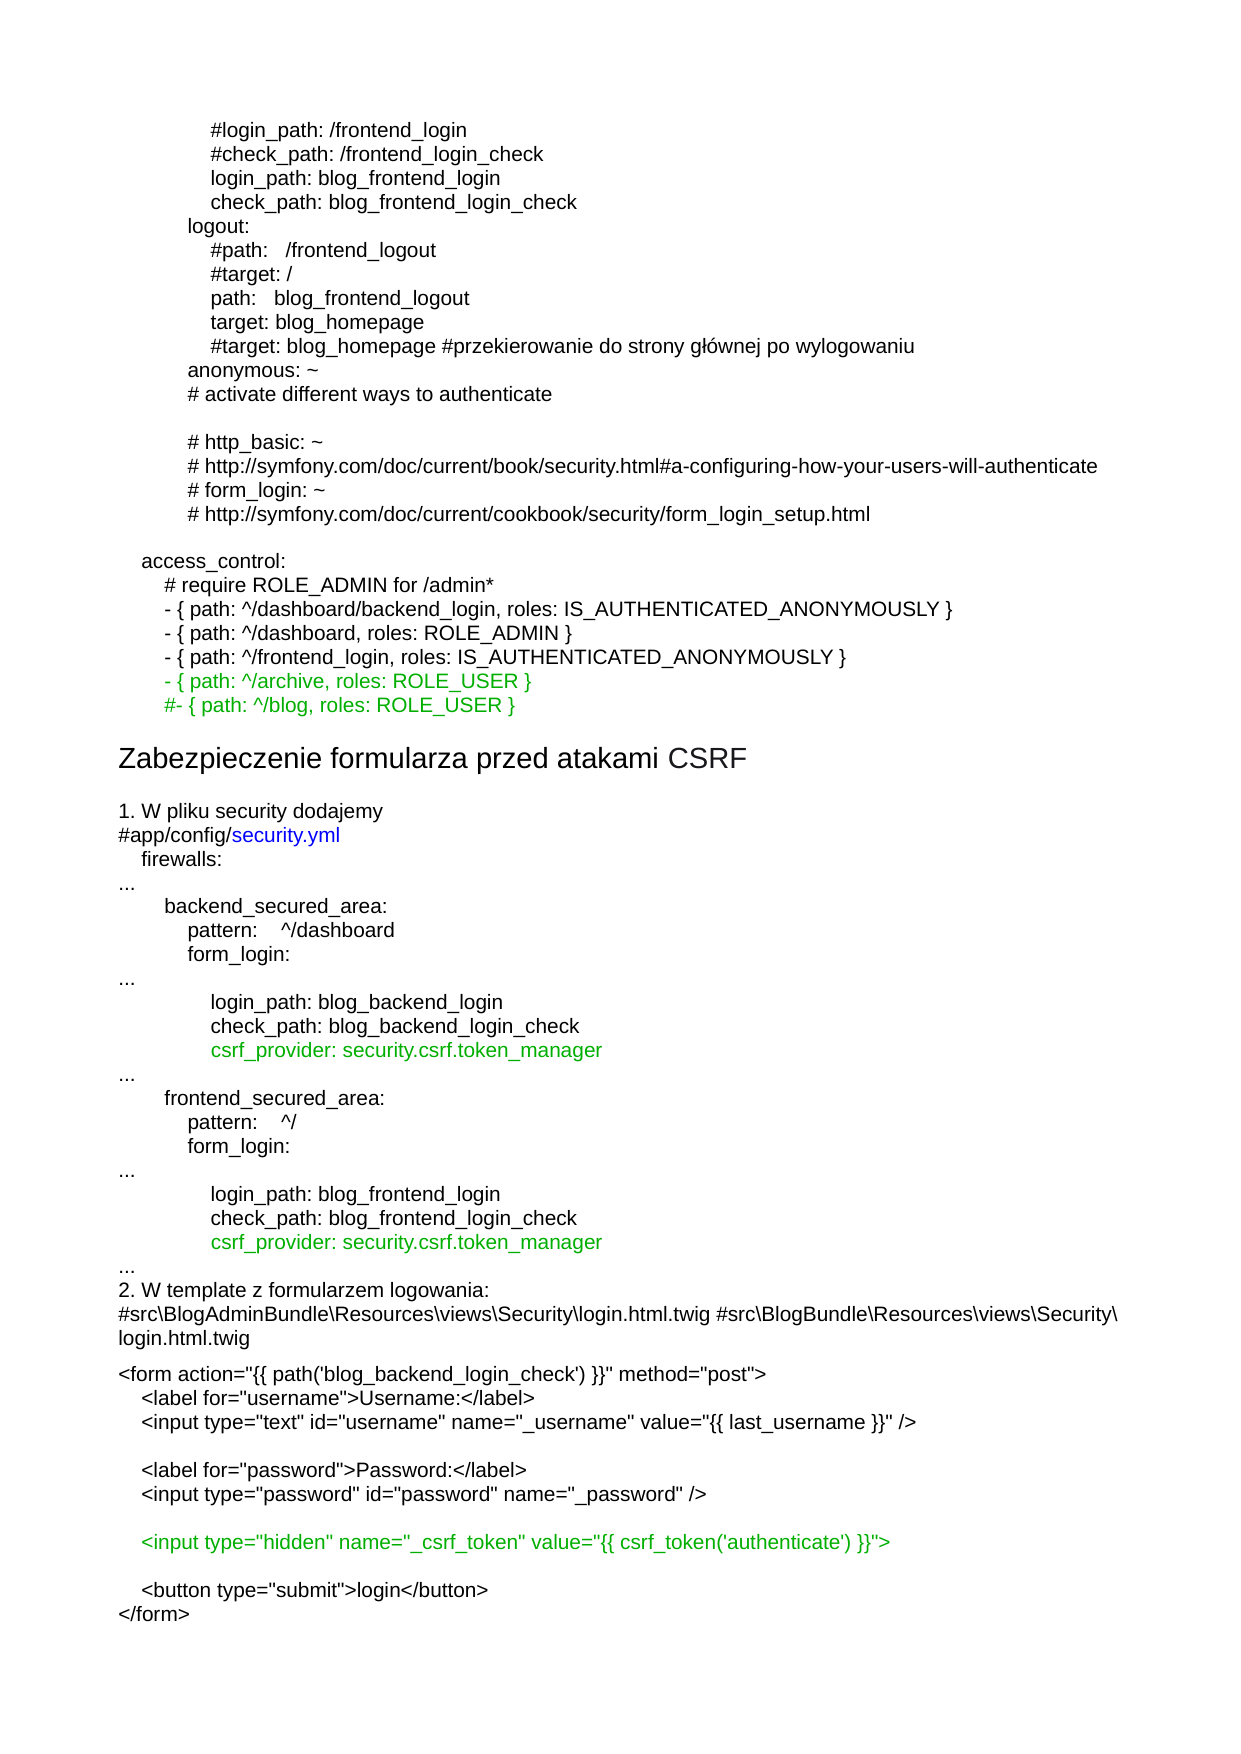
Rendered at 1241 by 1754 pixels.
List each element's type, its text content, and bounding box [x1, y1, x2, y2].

text backend_secured_area: [118, 894, 1122, 918]
text pattern: ^/dashboard [118, 918, 1122, 942]
text csrf_provider: security.csrf.token_manager [118, 1038, 1122, 1062]
text <input type="hidden" name="_csrf_token" value="{{ csrf_token('authenticate') }}"> [118, 1530, 1122, 1554]
text ... [118, 1158, 1122, 1182]
text # form_login: ~ [118, 477, 1122, 501]
text # http_basic: ~ [118, 429, 1122, 453]
text - { path: ^/frontend_login, roles: IS_AUTHENTICATED_ANONYMOUSLY } [118, 645, 1122, 669]
text <label for="password">Password:</label> [118, 1458, 1122, 1482]
text ... [118, 870, 1122, 894]
text #target: blog_homepage #przekierowanie do strony głównej po wylogowaniu [118, 334, 1122, 358]
text login_path: blog_frontend_login [118, 166, 1122, 190]
text <form action="{{ path('blog_backend_login_check') }}" method="post"> [118, 1362, 1122, 1386]
text #path: /frontend_logout [118, 238, 1122, 262]
text # http://symfony.com/doc/current/book/security.html#a-configuring-how-your-users-will-authenticate [118, 453, 1122, 477]
text target: blog_homepage [118, 310, 1122, 334]
text # activate different ways to authenticate [118, 382, 1122, 406]
text check_path: blog_backend_login_check [118, 1014, 1122, 1038]
text firewalls: [118, 846, 1122, 870]
text path: blog_frontend_logout [118, 286, 1122, 310]
text - { path: ^/archive, roles: ROLE_USER } [118, 669, 1122, 693]
text <button type="submit">login</button> [118, 1578, 1122, 1602]
text frontend_secured_area: [118, 1086, 1122, 1110]
text 2. W template z formularzem logowania: [118, 1278, 1122, 1302]
text anonymous: ~ [118, 358, 1122, 382]
text logout: [118, 214, 1122, 238]
text #check_path: /frontend_login_check [118, 142, 1122, 166]
text ... [118, 1254, 1122, 1278]
text access_control: [118, 549, 1122, 573]
text <input type="text" id="username" name="_username" value="{{ last_username }}" /> [118, 1410, 1122, 1434]
text login_path: blog_backend_login [118, 990, 1122, 1014]
text csrf_provider: security.csrf.token_manager [118, 1230, 1122, 1254]
text # require ROLE_ADMIN for /admin* [118, 573, 1122, 597]
text form_login: [118, 1134, 1122, 1158]
text #app/config/security.yml [118, 822, 1122, 846]
text login_path: blog_frontend_login [118, 1182, 1122, 1206]
text #login_path: /frontend_login [118, 118, 1122, 142]
text #- { path: ^/blog, roles: ROLE_USER } [118, 693, 1122, 717]
text #src\BlogAdminBundle\Resources\views\Security\login.html.twig #src\BlogBundle\Resources\views\Security\login.html.twig [118, 1302, 1122, 1349]
text check_path: blog_frontend_login_check [118, 190, 1122, 214]
text <input type="password" id="password" name="_password" /> [118, 1482, 1122, 1506]
text Zabezpieczenie formularza przed atakami CSRF [118, 741, 1122, 774]
text </form> [118, 1602, 1122, 1626]
text pattern: ^/ [118, 1110, 1122, 1134]
text - { path: ^/dashboard, roles: ROLE_ADMIN } [118, 621, 1122, 645]
text - { path: ^/dashboard/backend_login, roles: IS_AUTHENTICATED_ANONYMOUSLY } [118, 597, 1122, 621]
text <label for="username">Username:</label> [118, 1386, 1122, 1410]
text #target: / [118, 262, 1122, 286]
text # http://symfony.com/doc/current/cookbook/security/form_login_setup.html [118, 501, 1122, 525]
text check_path: blog_frontend_login_check [118, 1206, 1122, 1230]
text 1. W pliku security dodajemy [118, 798, 1122, 822]
text ... [118, 966, 1122, 990]
text form_login: [118, 942, 1122, 966]
text ... [118, 1062, 1122, 1086]
